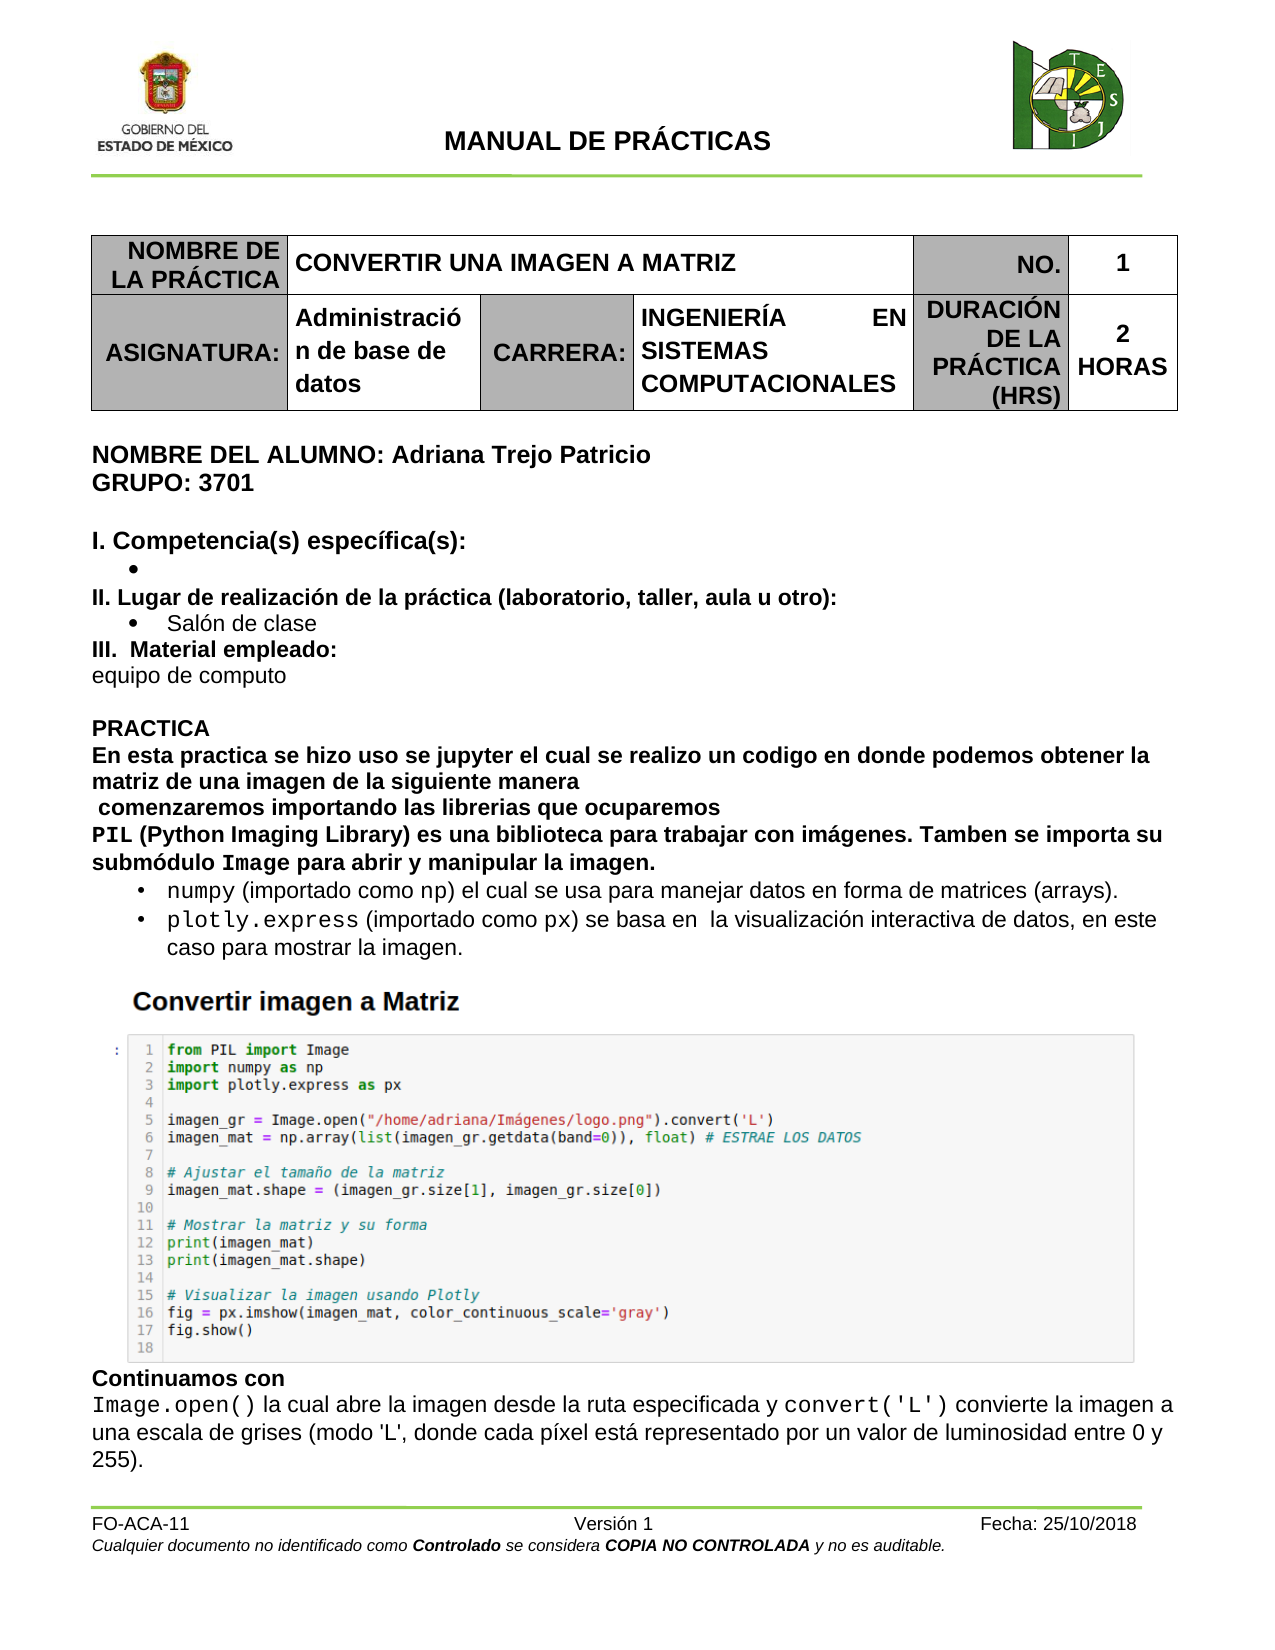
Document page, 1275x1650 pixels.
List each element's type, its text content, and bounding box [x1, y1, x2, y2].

picture [89, 41, 235, 160]
text III. Material empleado: [92, 636, 1177, 662]
text PIL (Python Imaging Library) es una biblioteca para trabajar con imágenes. Tamben se importa su submódulo Image para abrir y manipular la imagen. [92, 821, 1177, 877]
text equipo de computo [92, 662, 1177, 689]
text PRACTICA [92, 715, 1177, 742]
list Salón de clase [129, 610, 1177, 636]
text I. Competencia(s) específica(s): [92, 526, 1177, 554]
table_cell ASIGNATURA: [92, 295, 287, 410]
picture [1012, 40, 1130, 156]
table_cell INGENIERÍA EN SISTEMAS COMPUTACIONALES [634, 295, 913, 410]
table_header NOMBRE DE LA PRÁCTICA [92, 236, 287, 294]
table_header NO. [914, 236, 1068, 294]
picture [115, 960, 1154, 1365]
table_cell DURACIÓN DE LA PRÁCTICA (HRS) [914, 295, 1068, 410]
text En esta practica se hizo uso se jupyter el cual se realizo un codigo en donde podemos obtener la matriz de una imagen de la siguiente manera [92, 742, 1177, 794]
table_header 1 [1069, 236, 1177, 294]
table_cell 2 HORAS [1069, 295, 1177, 410]
text GRUPO: 3701 [92, 468, 1177, 497]
list numpy (importado como np) el cual se usa para manejar datos en forma de matrices (arrays). [137, 877, 1177, 906]
text II. Lugar de realización de la práctica (laboratorio, taller, aula u otro): [92, 583, 1177, 610]
text NOMBRE DEL ALUMNO: Adriana Trejo Patricio [92, 439, 1177, 468]
text Continuamos con Image.open() la cual abre la imagen desde la ruta especificada y convert('L') convierte la imagen a una escala de grises (modo 'L', donde cada píxel está representado por un valor de luminosidad entre 0 y 255). [92, 960, 1177, 1472]
table_cell Administración de base de datos [288, 295, 480, 410]
table_header Convertir UNA IMAGEN A MATRIZ [288, 236, 913, 294]
table_cell CARRERA: [481, 295, 633, 410]
text comenzaremos importando las librerias que ocuparemos [92, 794, 1177, 821]
list plotly.express (importado como px) se basa en la visualización interactiva de datos, en este caso para mostrar la imagen. [137, 906, 1177, 960]
